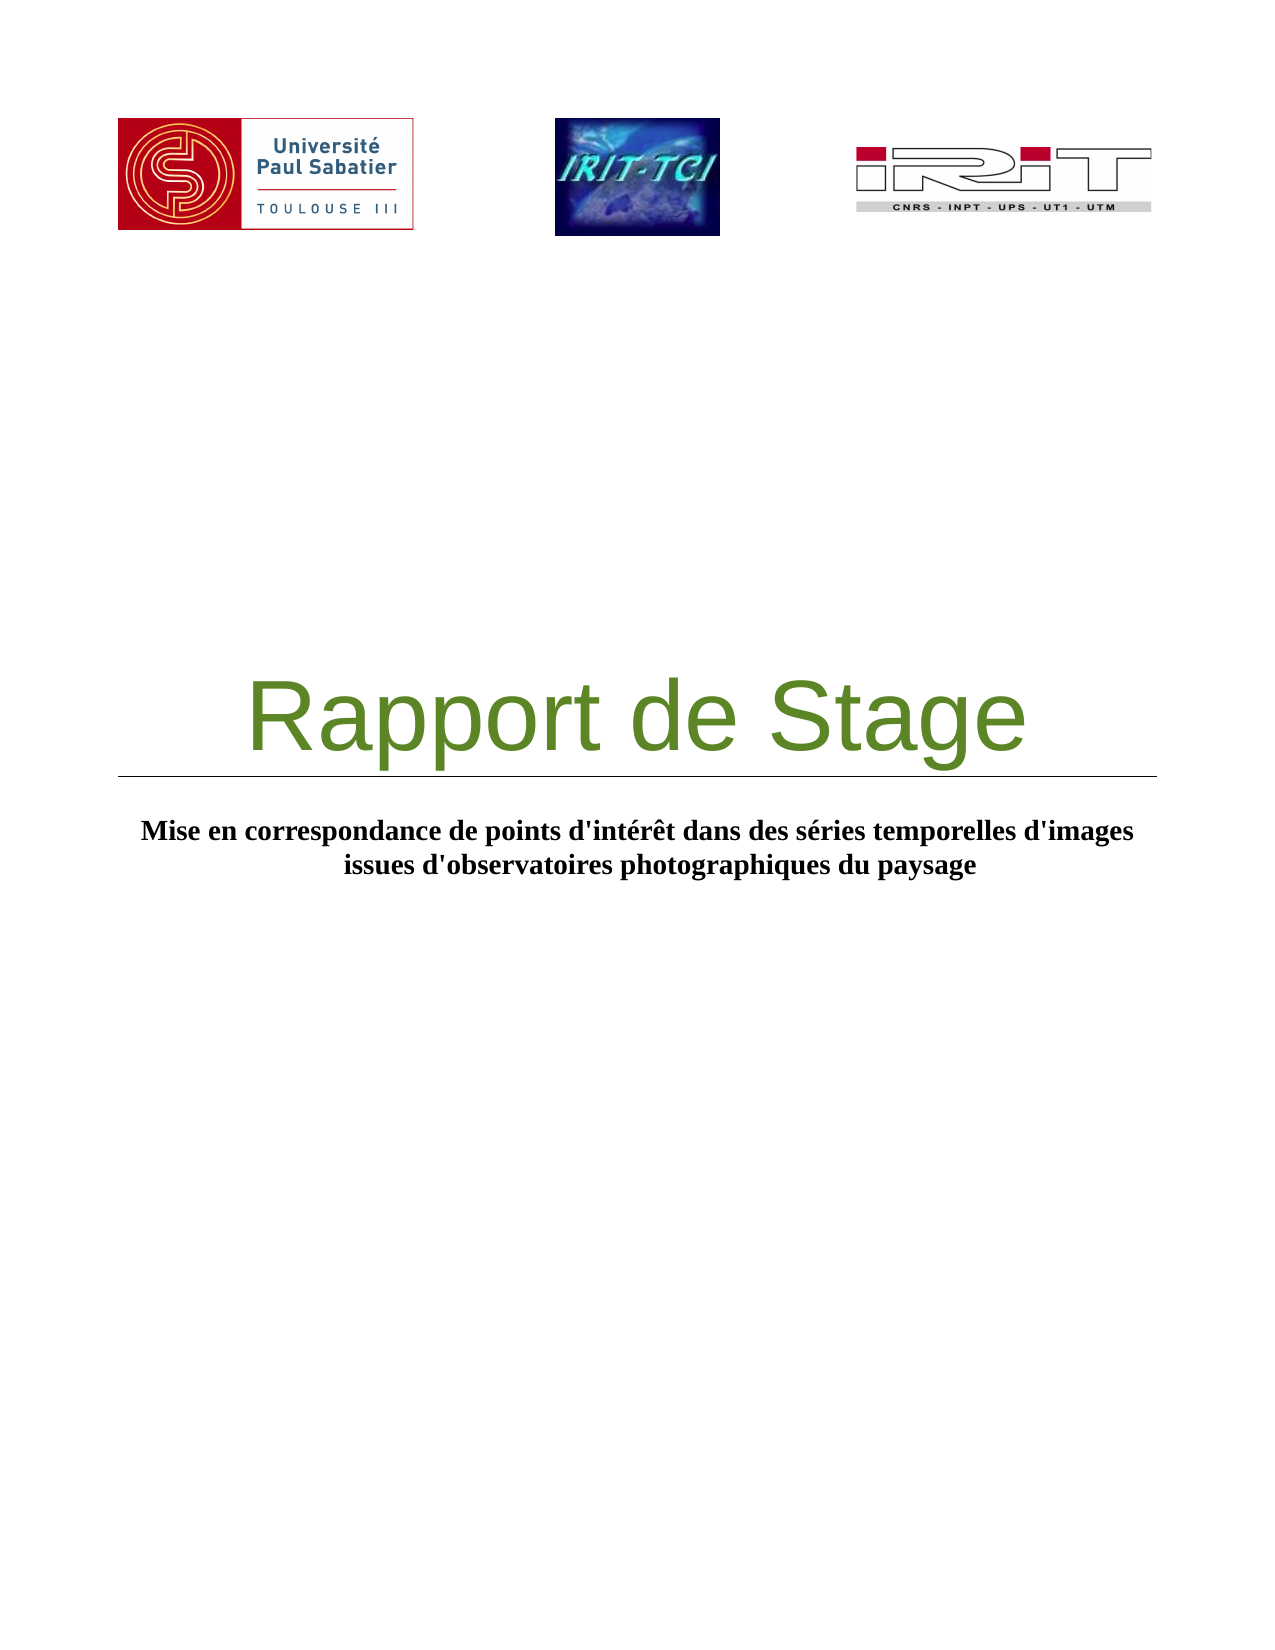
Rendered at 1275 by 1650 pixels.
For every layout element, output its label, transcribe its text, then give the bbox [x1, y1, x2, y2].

subtitle Mise en correspondance de points d'intérêt dans des séries temporelles d'images issues d'observatoires photographiques du paysage [118, 813, 1157, 881]
subtitle Rapport de Stage [118, 652, 1157, 776]
picture [856, 147, 1152, 212]
picture [118, 118, 414, 230]
picture [555, 118, 720, 236]
